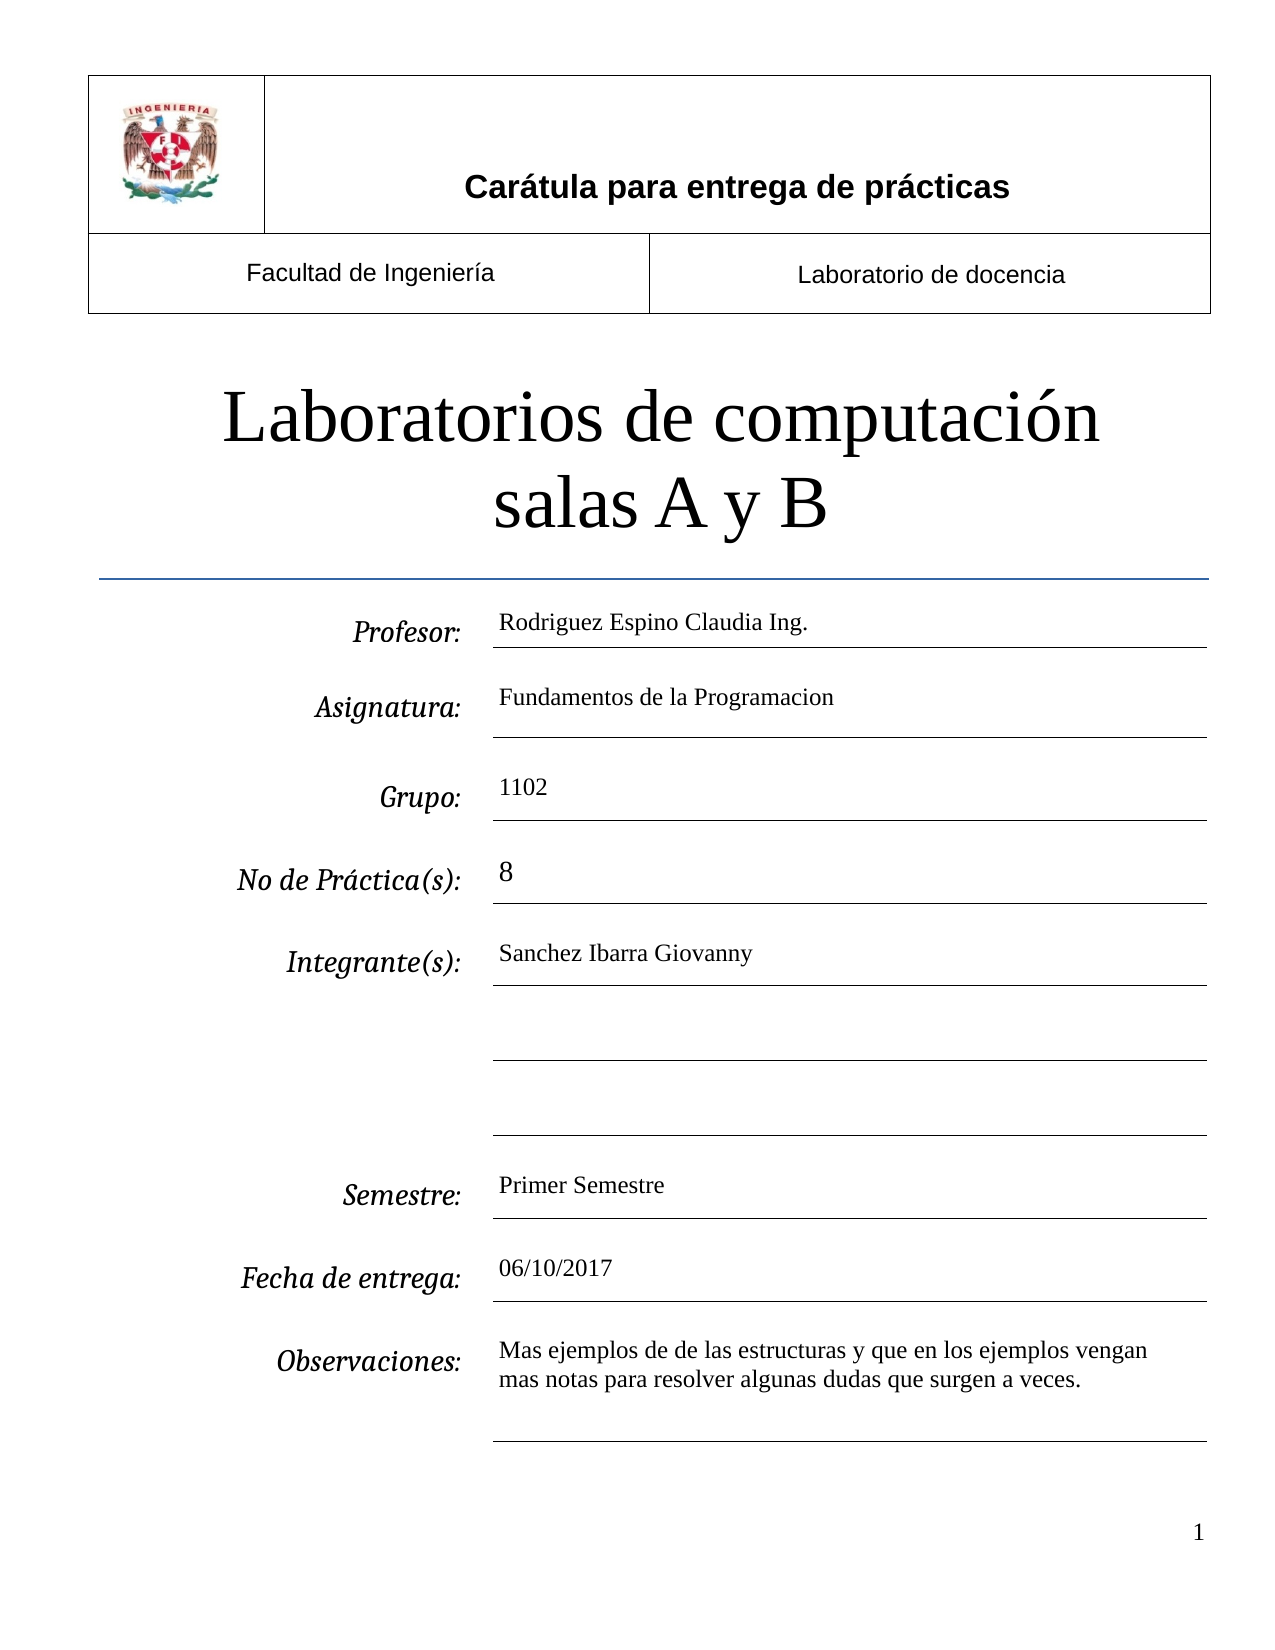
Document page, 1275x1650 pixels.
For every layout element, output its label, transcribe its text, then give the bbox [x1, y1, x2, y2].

table_cell Asignatura: [118, 647, 493, 737]
text salas A y B [118, 457, 1205, 543]
table_cell Mas ejemplos de de las estructuras y que en los ejemplos vengan mas notas para resolver algunas dudas que surgen a veces. [493, 1302, 1207, 1441]
table_cell Semestre: [118, 1135, 493, 1218]
table_cell Fecha de entrega: [118, 1218, 493, 1301]
table_cell [493, 986, 1207, 1060]
table_header Profesor: [118, 580, 493, 647]
table_cell [118, 1060, 493, 1135]
table_header [493, 572, 1207, 578]
table_cell Laboratorio de docencia [650, 234, 1210, 312]
table_cell [493, 1061, 1207, 1135]
table_cell Facultad de Ingeniería [89, 234, 649, 312]
table_header [118, 572, 493, 578]
table_cell Fundamentos de la Programacion [493, 648, 1207, 737]
table_header [89, 76, 264, 233]
table_header Carátula para entrega de prácticas [265, 76, 1210, 233]
table_cell 8 [493, 821, 1207, 903]
table_cell 1102 [493, 738, 1207, 819]
text Laboratorios de computación [118, 371, 1205, 457]
table_cell Integrante(s): [118, 903, 493, 985]
table_cell Grupo: [118, 737, 493, 819]
table_cell Observaciones: [118, 1301, 493, 1441]
table_cell Primer Semestre [493, 1136, 1207, 1218]
table_cell Sanchez Ibarra Giovanny [493, 904, 1207, 985]
table_cell [118, 985, 493, 1060]
table_cell 06/10/2017 [493, 1219, 1207, 1301]
table_cell No de Práctica(s): [118, 820, 493, 903]
table_header Rodriguez Espino Claudia Ing. [493, 580, 1207, 647]
